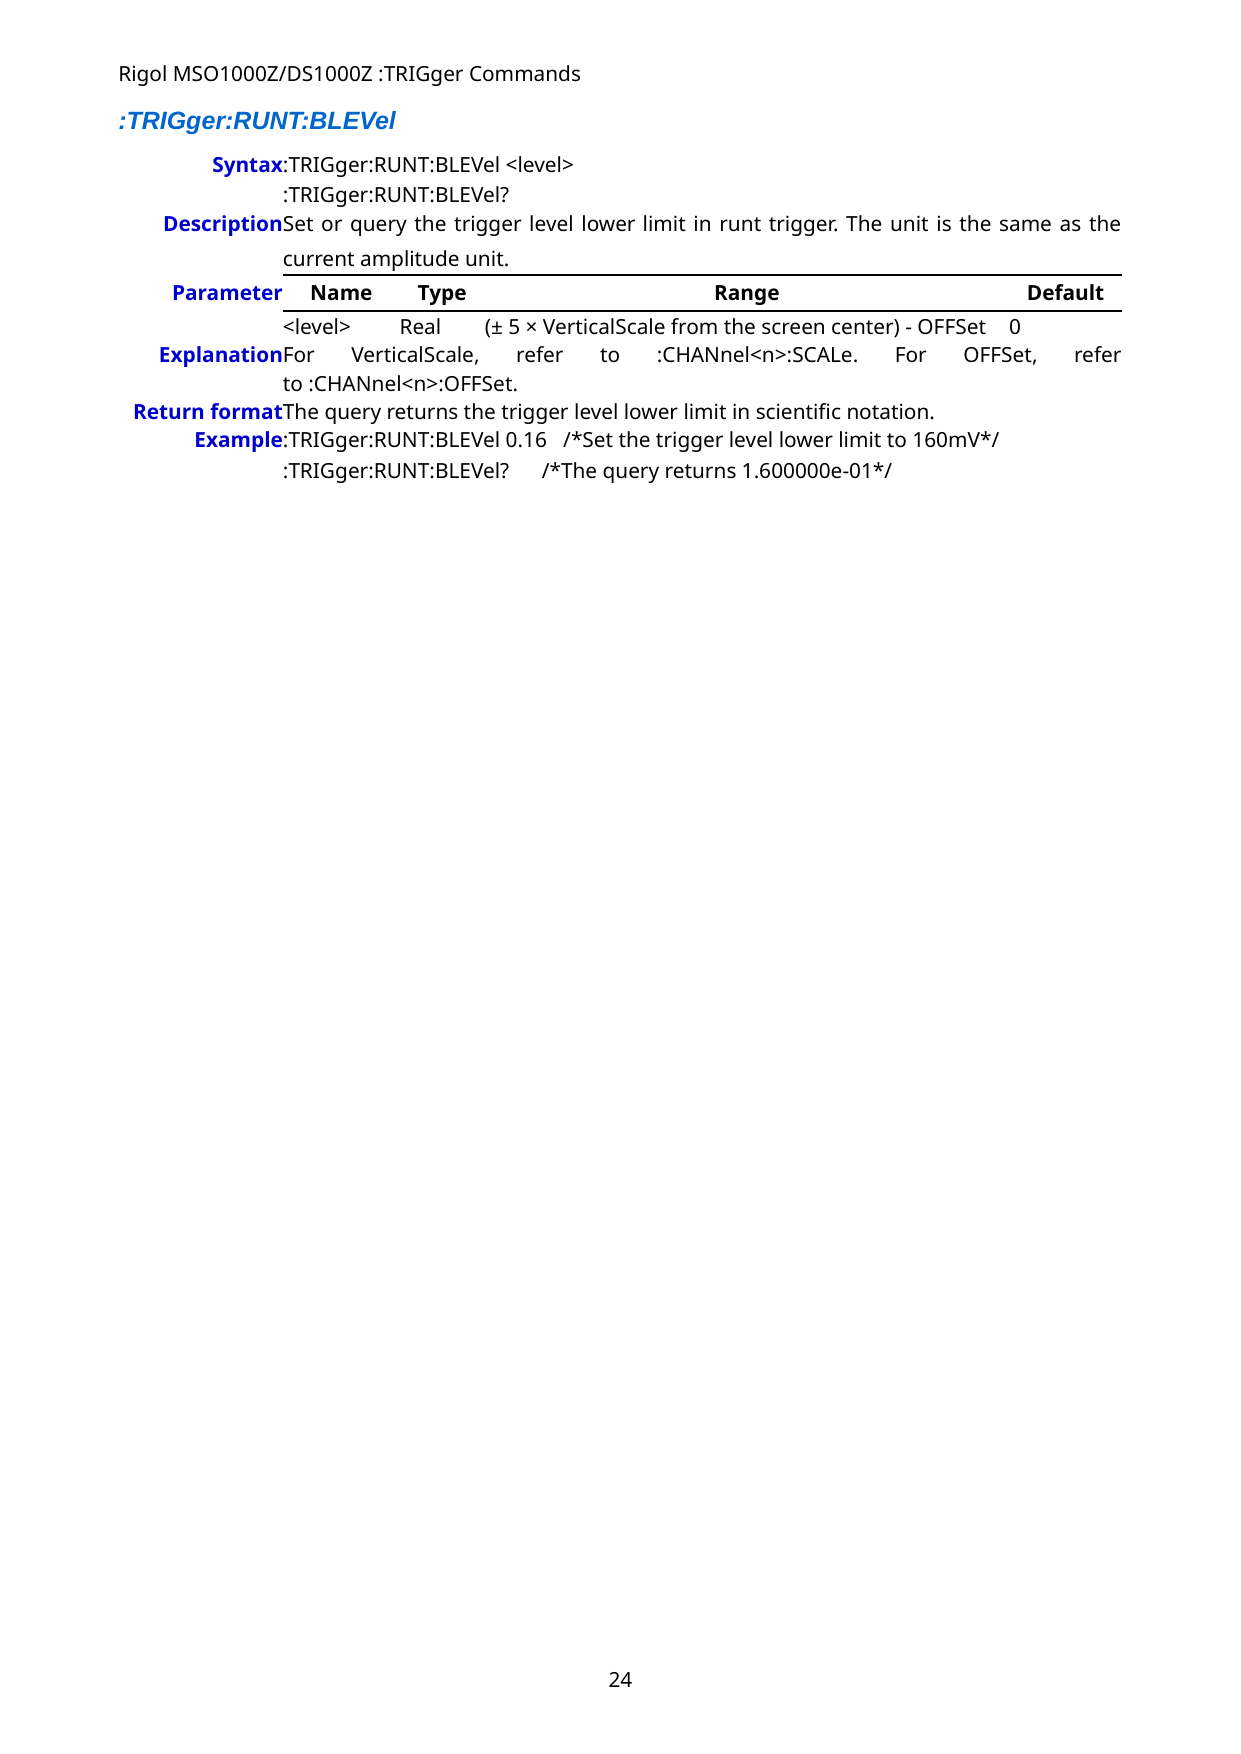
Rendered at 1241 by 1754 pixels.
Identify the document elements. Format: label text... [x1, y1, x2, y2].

table_cell Name [283, 276, 399, 310]
table_cell Example [118, 426, 283, 484]
table_cell Type [399, 276, 484, 310]
table_cell The query returns the trigger level lower limit in scientific notation. [283, 397, 1122, 426]
table_cell (± 5 × VerticalScale from the screen center) - OFFSet [485, 312, 1009, 340]
table_cell Return format [118, 397, 283, 426]
table_cell Real [399, 312, 484, 340]
table_header Syntax [118, 150, 283, 209]
table_cell [118, 310, 283, 340]
table_cell Set or query the trigger level lower limit in runt trigger. The unit is the same as the current amplitude unit. [283, 209, 1122, 273]
table_header :TRIGger:RUNT:BLEVel <level> :TRIGger:RUNT:BLEVel? [283, 150, 1122, 209]
table_cell :TRIGger:RUNT:BLEVel 0.16 /*Set the trigger level lower limit to 160mV*/ :TRIGger:RUNT:BLEVel? /*The query returns 1.600000e-01*/ [283, 426, 1122, 484]
table_cell Range [485, 276, 1009, 310]
table_cell 0 [1009, 312, 1122, 340]
table_cell Default [1009, 276, 1122, 310]
table_cell Description [118, 209, 283, 273]
table_cell Parameter [118, 274, 283, 310]
subtitle :TRIGger:RUNT:BLEVel [118, 106, 1122, 135]
table_cell Explanation [118, 340, 283, 397]
table_cell <level> [283, 312, 399, 340]
table_cell For VerticalScale, refer to :CHANnel<n>:SCALe. For OFFSet, refer to :CHANnel<n>:OFFSet. [283, 340, 1122, 397]
